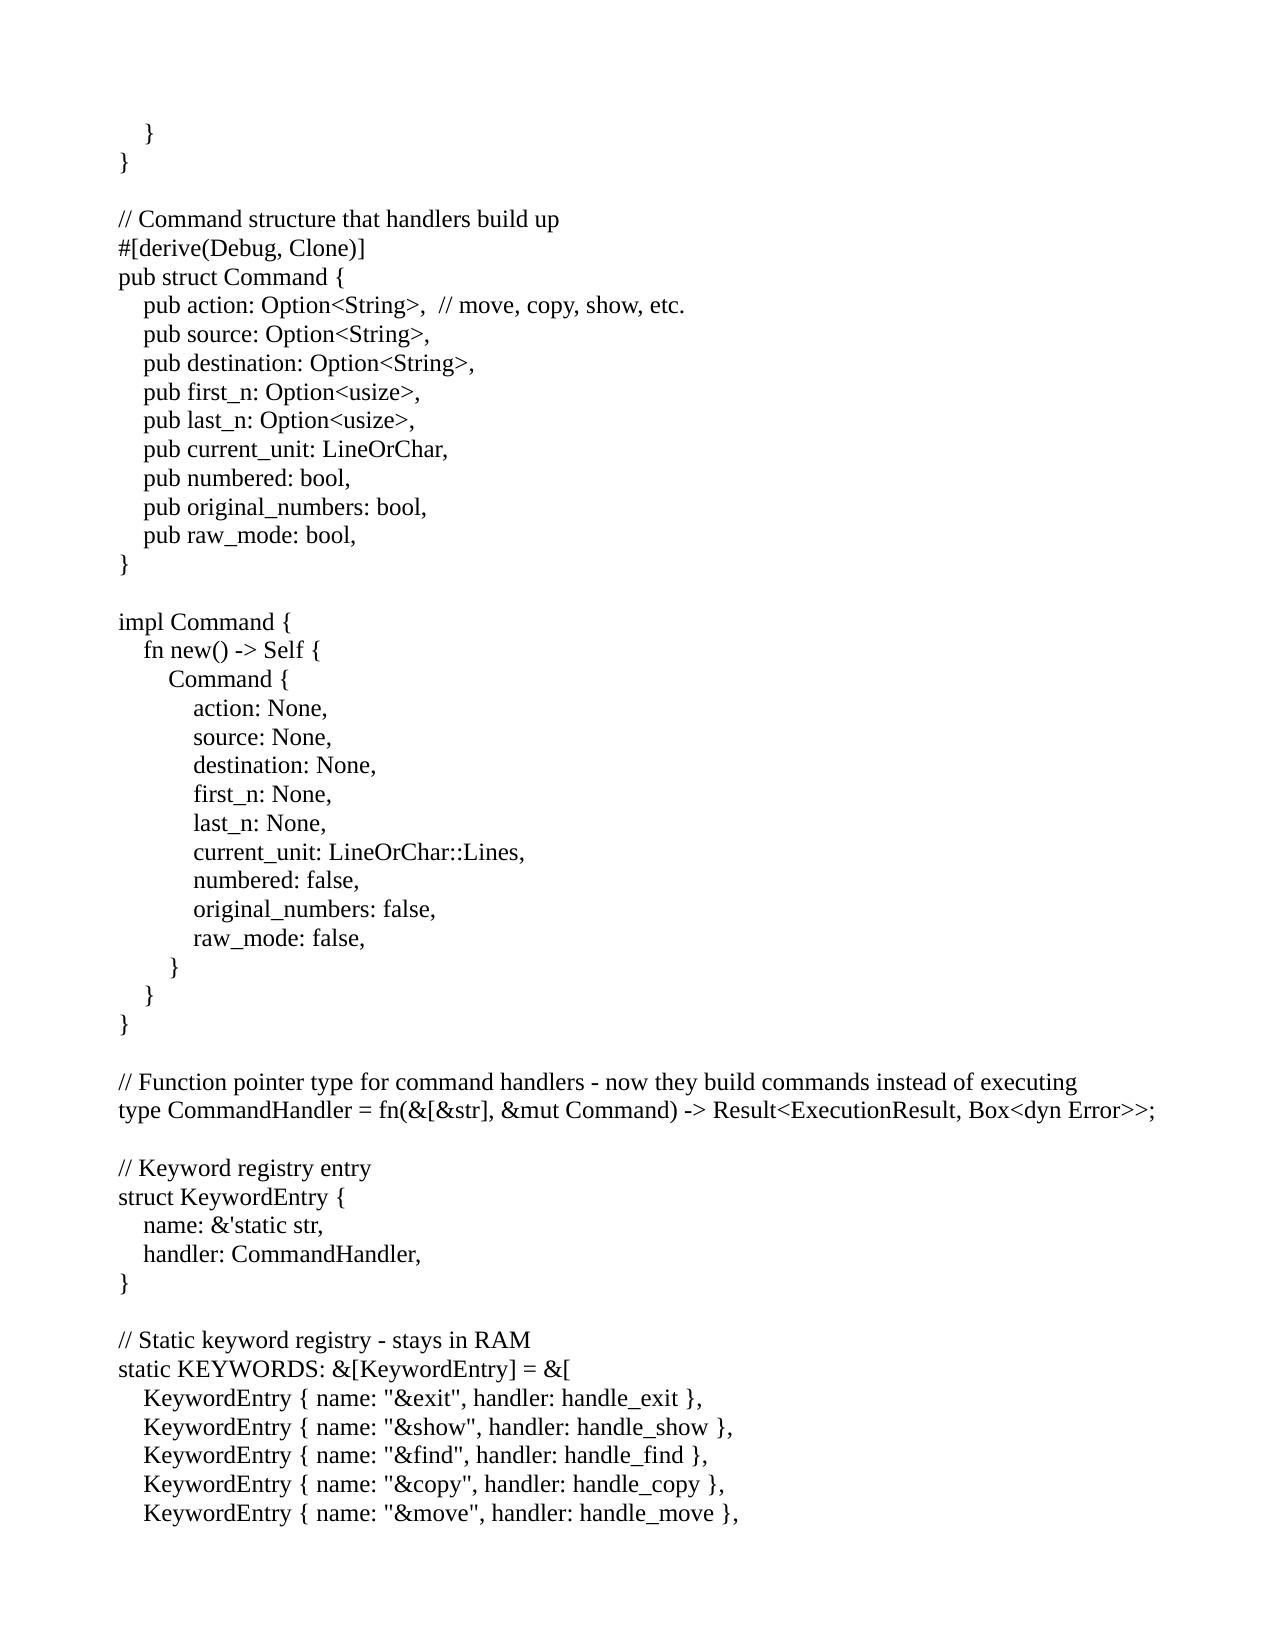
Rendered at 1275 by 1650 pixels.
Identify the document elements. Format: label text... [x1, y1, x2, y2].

text handler: CommandHandler, [118, 1239, 1157, 1268]
text raw_mode: false, [118, 923, 1157, 952]
text action: None, [118, 693, 1157, 722]
text } [118, 1009, 1157, 1038]
text // Command structure that handlers build up [118, 204, 1157, 233]
text Command { [118, 664, 1157, 693]
text KeywordEntry { name: "&find", handler: handle_find }, [118, 1441, 1157, 1469]
text pub struct Command { [118, 262, 1157, 291]
text // Keyword registry entry [118, 1153, 1157, 1182]
text impl Command { [118, 607, 1157, 636]
text // Static keyword registry - stays in RAM [118, 1326, 1157, 1354]
text struct KeywordEntry { [118, 1182, 1157, 1211]
text KeywordEntry { name: "&copy", handler: handle_copy }, [118, 1469, 1157, 1498]
text pub destination: Option<String>, [118, 348, 1157, 377]
text pub current_unit: LineOrChar, [118, 434, 1157, 463]
text pub source: Option<String>, [118, 319, 1157, 348]
text pub action: Option<String>, // move, copy, show, etc. [118, 291, 1157, 319]
text original_numbers: false, [118, 894, 1157, 923]
text } [118, 981, 1157, 1009]
text // Function pointer type for command handlers - now they build commands instead of executing [118, 1067, 1157, 1096]
text pub last_n: Option<usize>, [118, 406, 1157, 434]
text #[derive(Debug, Clone)] [118, 233, 1157, 262]
text } [118, 1268, 1157, 1297]
text first_n: None, [118, 779, 1157, 808]
text current_unit: LineOrChar::Lines, [118, 837, 1157, 866]
text numbered: false, [118, 866, 1157, 894]
text pub numbered: bool, [118, 463, 1157, 492]
text name: &'static str, [118, 1211, 1157, 1239]
text source: None, [118, 722, 1157, 751]
text KeywordEntry { name: "&exit", handler: handle_exit }, [118, 1383, 1157, 1412]
text KeywordEntry { name: "&show", handler: handle_show }, [118, 1412, 1157, 1441]
text } [118, 147, 1157, 176]
text static KEYWORDS: &[KeywordEntry] = &[ [118, 1354, 1157, 1383]
text destination: None, [118, 751, 1157, 779]
text last_n: None, [118, 808, 1157, 837]
text pub raw_mode: bool, [118, 521, 1157, 549]
text pub first_n: Option<usize>, [118, 377, 1157, 406]
text KeywordEntry { name: "&move", handler: handle_move }, [118, 1498, 1157, 1527]
text } [118, 118, 1157, 147]
text } [118, 549, 1157, 578]
text } [118, 952, 1157, 981]
text type CommandHandler = fn(&[&str], &mut Command) -> Result<ExecutionResult, Box<dyn Error>>; [118, 1096, 1157, 1124]
text fn new() -> Self { [118, 636, 1157, 664]
text pub original_numbers: bool, [118, 492, 1157, 521]
